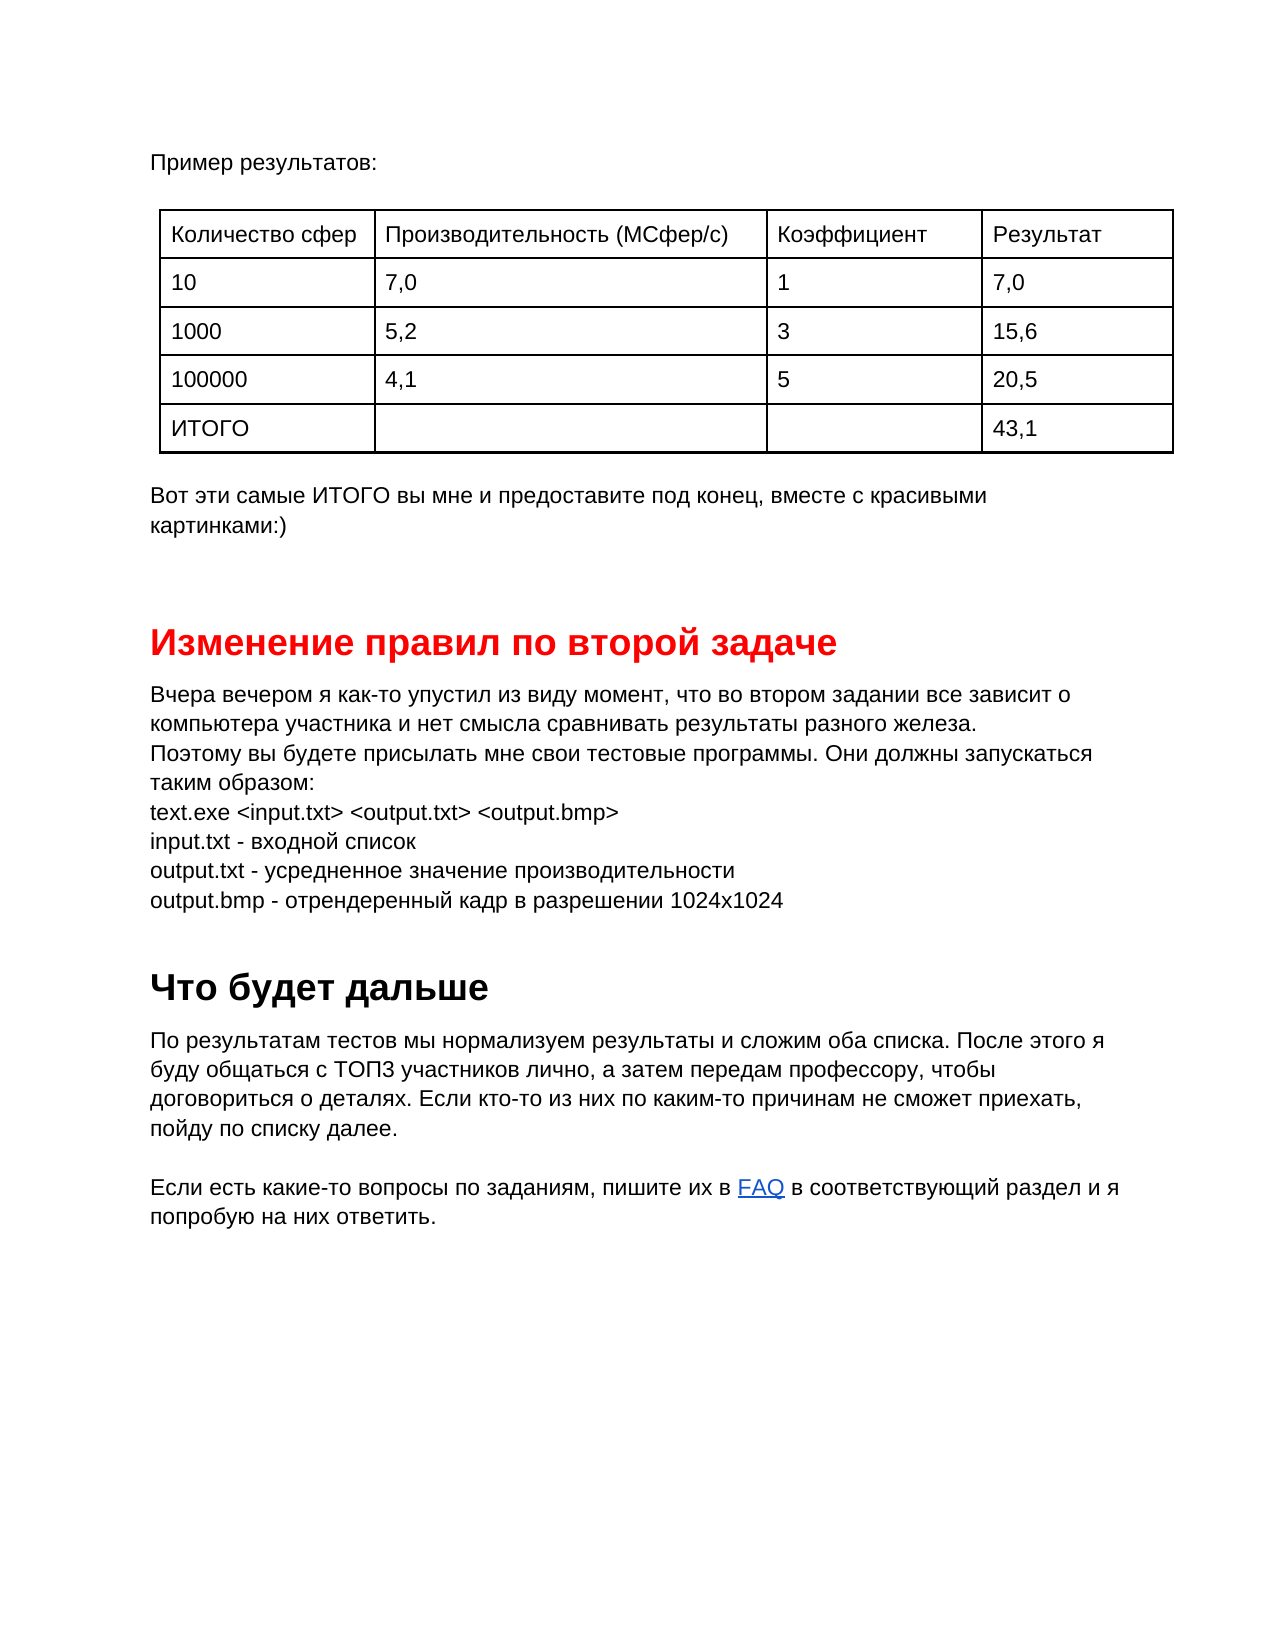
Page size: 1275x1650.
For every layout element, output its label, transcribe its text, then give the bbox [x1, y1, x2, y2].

table_cell [768, 405, 981, 451]
table_header Результат [983, 211, 1172, 257]
table_header Производительность (MCфер/с) [376, 211, 766, 257]
table_cell 100000 [161, 356, 374, 403]
text output.bmp - отрендеренный кадр в разрешении 1024х1024 [150, 887, 1125, 913]
table_cell 15,6 [983, 308, 1172, 354]
table_cell 4,1 [376, 356, 766, 403]
table_cell ИТОГО [161, 405, 374, 451]
subtitle Изменение правил по второй задаче [150, 621, 1125, 663]
text Если есть какие-то вопросы по заданиям, пишите их в FAQ в соответствующий раздел и я попробую на них ответить. [150, 1174, 1125, 1229]
text Поэтому вы будете присылать мне свои тестовые программы. Они должны запускаться таким образом: [150, 740, 1125, 795]
table_cell 10 [161, 259, 374, 306]
text По результатам тестов мы нормализуем результаты и сложим оба списка. После этого я буду общаться с ТОП3 участников лично, а затем передам профессору, чтобы договориться о деталях. Если кто-то из них по каким-то причинам не сможет приехать, пойду по списку далее. [150, 1027, 1125, 1141]
table_cell 3 [768, 308, 981, 354]
table_cell 5,2 [376, 308, 766, 354]
subtitle Что будет дальше [150, 967, 1125, 1008]
table_cell [376, 405, 766, 451]
table_cell 1000 [161, 308, 374, 354]
text output.txt - усредненное значение производительности [150, 858, 1125, 883]
table_cell 20,5 [983, 356, 1172, 403]
table_cell 43,1 [983, 405, 1172, 451]
table_header Количество сфер [161, 211, 374, 257]
table_cell 7,0 [376, 259, 766, 306]
text text.exe <input.txt> <output.txt> <output.bmp> [150, 799, 1125, 825]
text input.txt - входной список [150, 828, 1125, 854]
text Пример результатов: [150, 150, 1125, 176]
text Вот эти самые ИТОГО вы мне и предоставите под конец, вместе с красивыми картинками:) [150, 483, 1125, 538]
table_cell 7,0 [983, 259, 1172, 306]
table_header Коэффициент [768, 211, 981, 257]
text Вчера вечером я как-то упустил из виду момент, что во втором задании все зависит о компьютера участника и нет смысла сравнивать результаты разного железа. [150, 682, 1125, 737]
table_cell 5 [768, 356, 981, 403]
table_cell 1 [768, 259, 981, 306]
